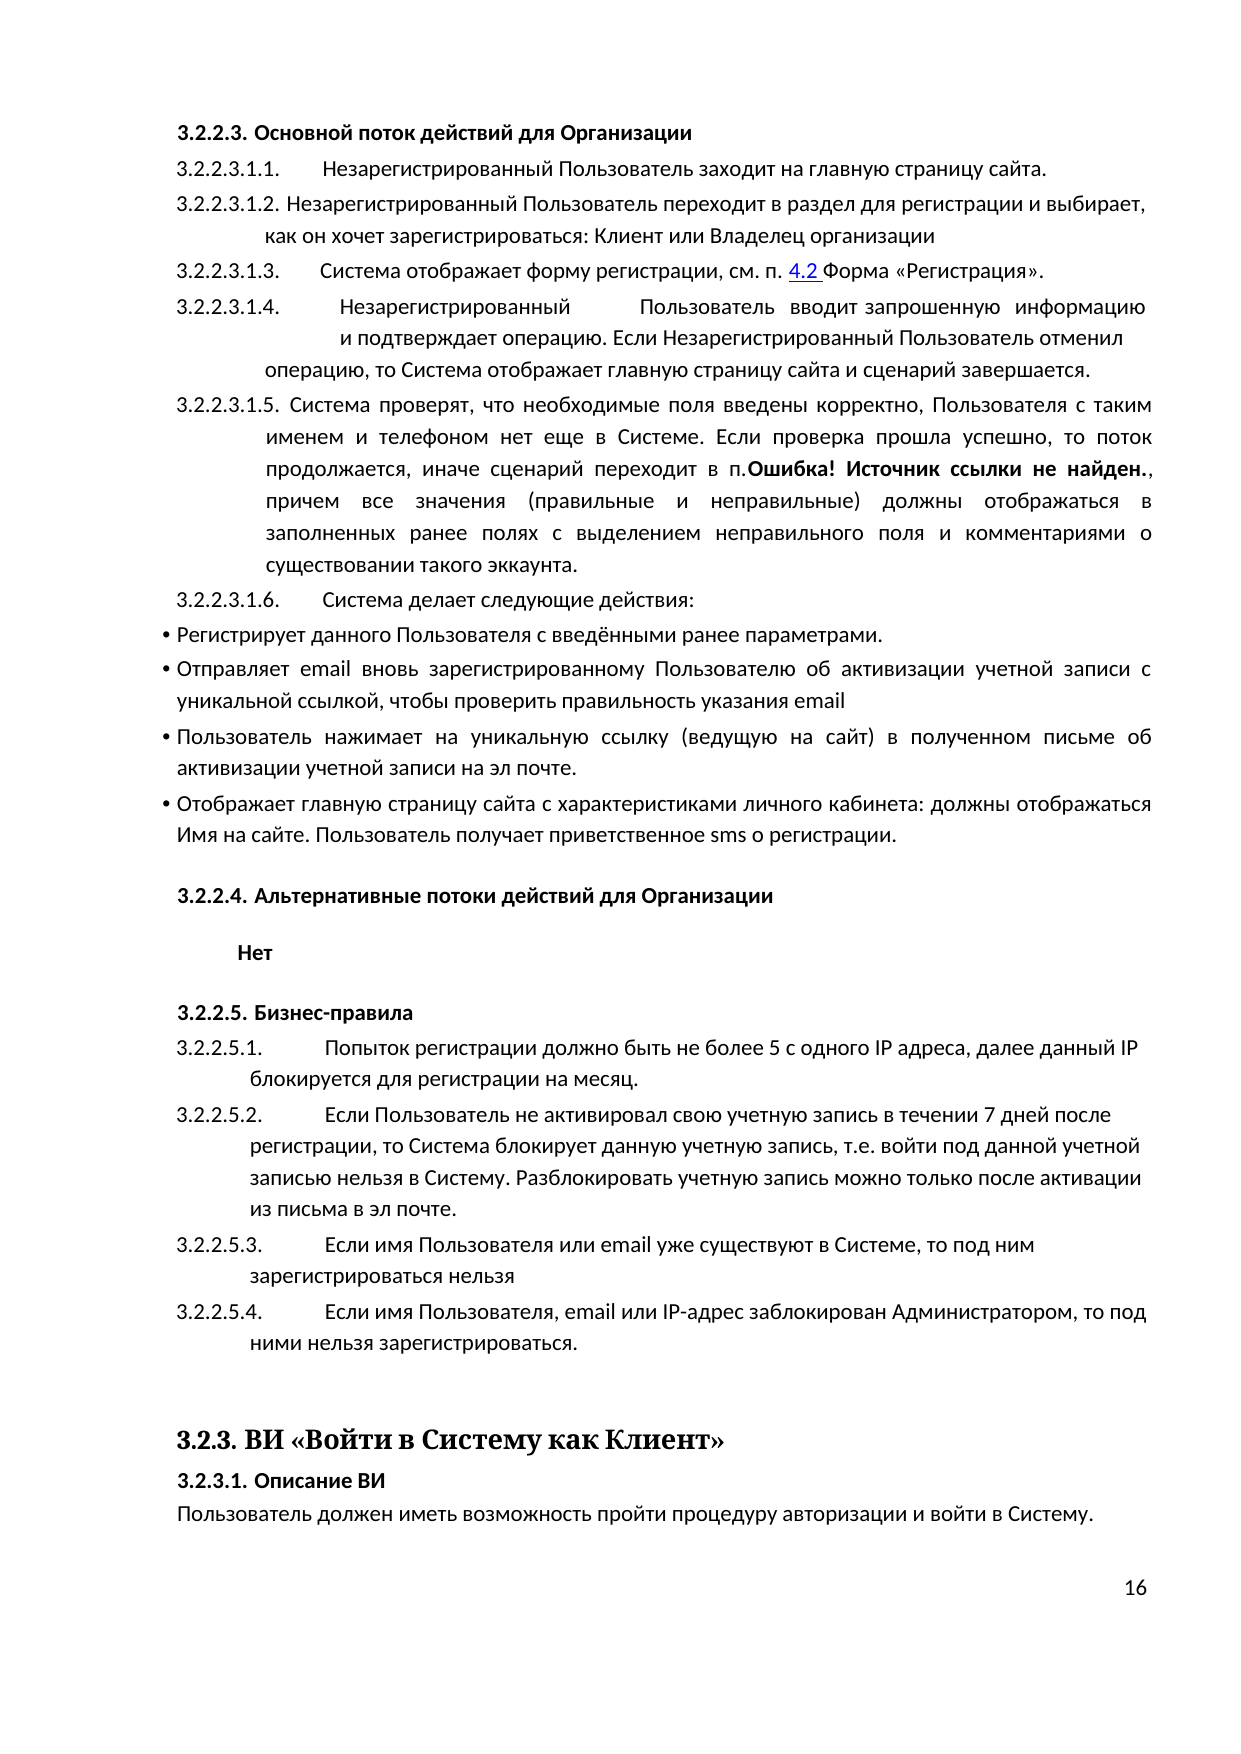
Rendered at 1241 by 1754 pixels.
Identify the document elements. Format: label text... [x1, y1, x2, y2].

text 3.2.2.4. Альтернативные потоки действий для Организации [177, 881, 1152, 909]
text Пользователь должен иметь возможность пройти процедуру авторизации и войти в Систему. [177, 1499, 1152, 1527]
text Нет [237, 938, 1152, 966]
text 3.2.2.3.1.2. Незарегистрированный Пользователь переходит в раздел для регистрации и выбирает, как он хочет зарегистрироваться: Клиент или Владелец организации [176, 189, 1152, 249]
text 3.2.2.5.1. Попыток регистрации должно быть не более 5 с одного IP адреса, далее данный IP блокируется для регистрации на месяц. [176, 1033, 1152, 1092]
text 3.2.2.3.1.3. Система отображает форму регистрации, см. п. 4.2 Форма «Регистрация». [176, 256, 1152, 284]
list Отправляет email вновь зарегистрированному Пользователю об активизации учетной записи с уникальной ссылкой, чтобы проверить правильность указания email [162, 654, 1153, 714]
subtitle 3.2.3. ВИ «Войти в Систему как Клиент» [177, 1424, 1152, 1457]
list Отображает главную страницу сайта с характеристиками личного кабинета: должны отображаться Имя на сайте. Пользователь получает приветственное sms о регистрации. [162, 789, 1153, 849]
text 3.2.2.5.4. Если имя Пользователя, email или IP-адрес заблокирован Администратором, то под ними нельзя зарегистрироваться. [176, 1297, 1152, 1356]
subtitle 3.2.2.3. Основной поток действий для Организации [177, 118, 1152, 147]
text 3.2.2.5.2. Если Пользователь не активировал свою учетную запись в течении 7 дней после регистрации, то Система блокирует данную учетную запись, т.е. войти под данной учетной записью нельзя в Систему. Разблокировать учетную запись можно только после активации из письма в эл почте. [176, 1100, 1152, 1222]
subtitle 3.2.2.5. Бизнес-правила [177, 998, 1152, 1026]
text 3.2.2.3.1.6. Система делает следующие действия: [176, 585, 1152, 613]
list Регистрирует данного Пользователя с введёнными ранее параметрами. [162, 621, 1153, 649]
text 3.2.3.1. Описание ВИ [177, 1467, 1152, 1494]
text 3.2.2.3.1.5. Система проверят, что необходимые поля введены корректно, Пользователя с таким именем и телефоном нет еще в Системе. Если проверка прошла успешно, то поток продолжается, иначе сценарий переходит в п.Ошибка! Источник ссылки не найден., причем все значения (правильные и неправильные) должны отображаться в заполненных ранее полях с выделением неправильного поля и комментариями о существовании такого эккаунта. [176, 390, 1153, 578]
text 3.2.2.3.1.4. Незарегистрированный Пользователь вводит запрошенную информацию и подтверждает операцию. Если Незарегистрированный Пользователь отменил операцию, то Система отображает главную страницу сайта и сценарий завершается. [176, 292, 1152, 383]
text 3.2.2.3.1.1. Незарегистрированный Пользователь заходит на главную страницу сайта. [176, 154, 1152, 182]
list Пользователь нажимает на уникальную ссылку (ведущую на сайт) в полученном письме об активизации учетной записи на эл почте. [162, 722, 1153, 781]
text 3.2.2.5.3. Если имя Пользователя или email уже существуют в Системе, то под ним зарегистрироваться нельзя [176, 1230, 1152, 1289]
